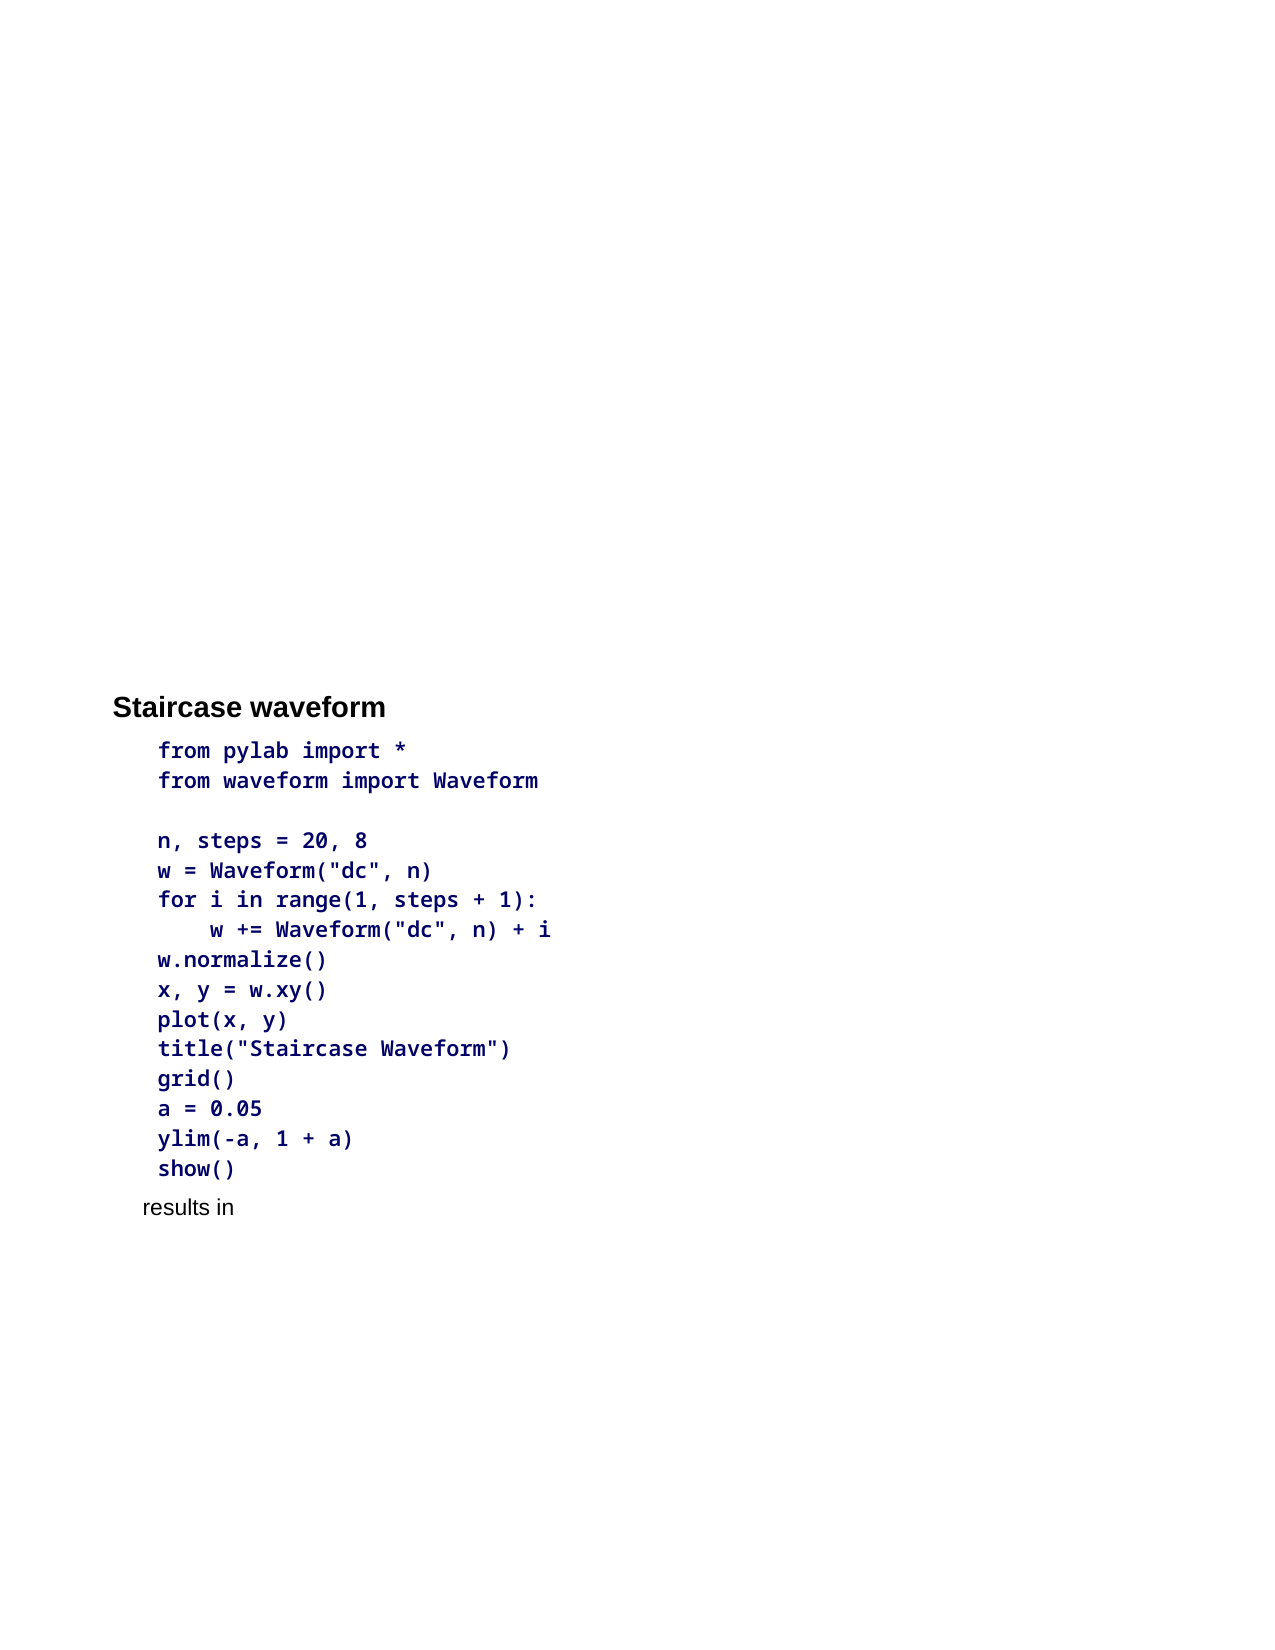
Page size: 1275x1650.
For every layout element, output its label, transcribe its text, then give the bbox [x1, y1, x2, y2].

text results in [142, 1194, 1162, 1221]
text from waveform import Waveform [157, 765, 1162, 795]
text w.normalize() [157, 944, 1162, 974]
text w = Waveform("dc", n) [157, 855, 1162, 884]
text title("Staircase Waveform") [157, 1033, 1162, 1063]
text a = 0.05 [157, 1093, 1162, 1123]
text x, y = w.xy() [157, 974, 1162, 1004]
text ylim(-a, 1 + a) [157, 1123, 1162, 1153]
subtitle Staircase waveform [112, 112, 1162, 723]
text for i in range(1, steps + 1): [157, 884, 1162, 914]
text show() [157, 1153, 1162, 1182]
text grid() [157, 1063, 1162, 1093]
text from pylab import * [157, 736, 1162, 765]
text plot(x, y) [157, 1004, 1162, 1033]
text w += Waveform("dc", n) + i [157, 914, 1162, 944]
text n, steps = 20, 8 [157, 825, 1162, 855]
